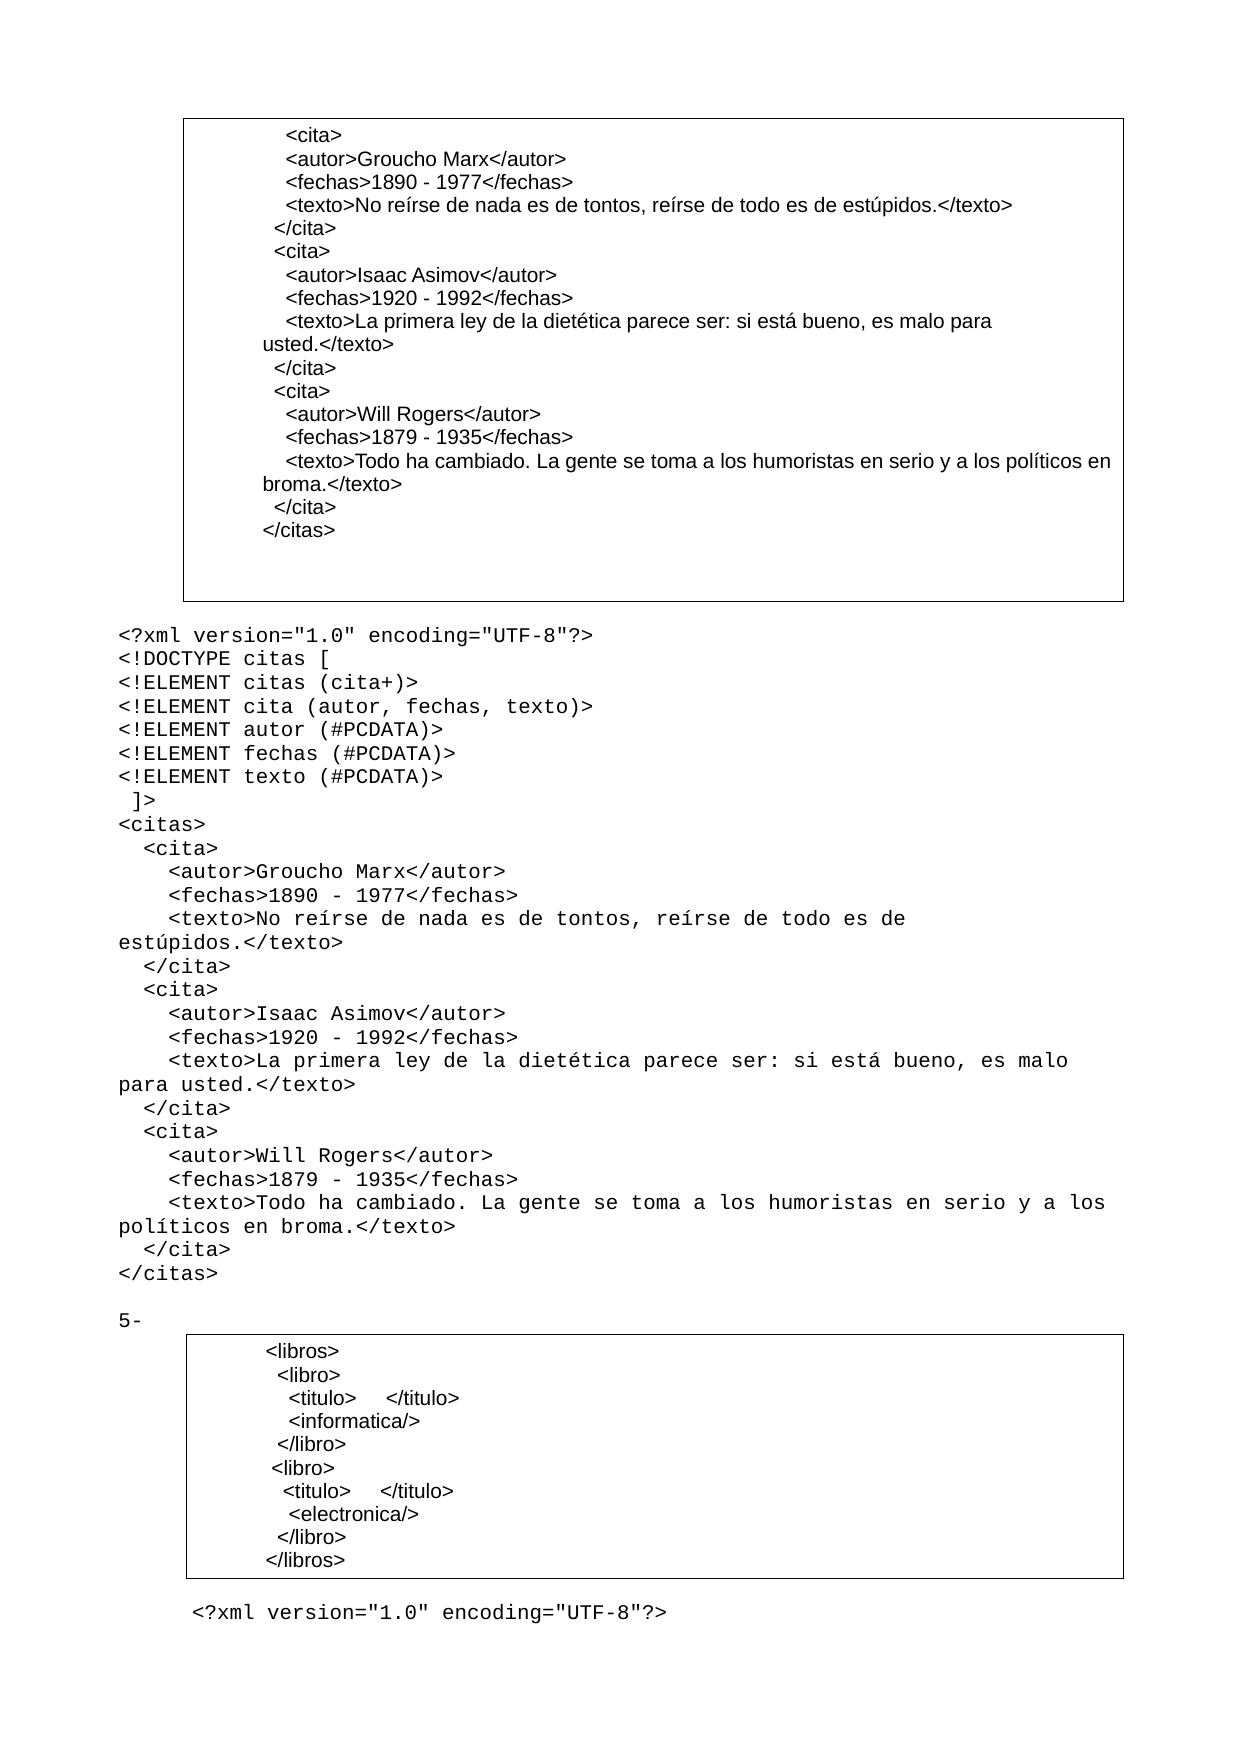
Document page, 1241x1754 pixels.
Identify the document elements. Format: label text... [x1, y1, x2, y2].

list <?xml version="1.0" encoding="UTF-8"?> [162, 1602, 1122, 1625]
text <autor>Will Rogers</autor> [118, 1145, 1122, 1168]
text <texto>Todo ha cambiado. La gente se toma a los humoristas en serio y a los políticos en broma.</texto> [118, 1192, 1122, 1239]
text <autor>Groucho Marx</autor> [118, 861, 1122, 885]
text <fechas>1879 - 1935</fechas> [118, 1168, 1122, 1192]
text <!ELEMENT citas (cita+)> [118, 672, 1122, 696]
table_header <cita> <autor>Groucho Marx</autor> <fechas>1890 - 1977</fechas> <texto>No reírse de nada es de tontos, reírse de todo es de estúpidos.</texto> </cita> <cita> <autor>Isaac Asimov</autor> <fechas>1920 - 1992</fechas> <texto>La primera ley de la dietética parece ser: si está bueno, es malo para usted.</texto> </cita> <cita> <autor>Will Rogers</autor> <fechas>1879 - 1935</fechas> <texto>Todo ha cambiado. La gente se toma a los humoristas en serio y a los políticos en broma.</texto> </cita> </citas> [184, 119, 1123, 601]
text <!DOCTYPE citas [ [118, 648, 1122, 672]
text <fechas>1920 - 1992</fechas> [118, 1027, 1122, 1050]
text <!ELEMENT autor (#PCDATA)> [118, 719, 1122, 743]
text </cita> [118, 956, 1122, 979]
text <!ELEMENT texto (#PCDATA)> [118, 767, 1122, 790]
text <cita> [118, 837, 1122, 861]
text </cita> [118, 1239, 1122, 1263]
text <cita> [118, 1121, 1122, 1145]
text </cita> [118, 1098, 1122, 1121]
text <!ELEMENT fechas (#PCDATA)> [118, 743, 1122, 767]
table_header <libros> <libro> <titulo> </titulo> <informatica/> </libro> <libro> <titulo> </titulo> <electronica/> </libro> </libros> [187, 1335, 1123, 1578]
text 5- [118, 1310, 1122, 1334]
text <?xml version="1.0" encoding="UTF-8"?> [118, 625, 1122, 648]
text ]> [118, 790, 1122, 814]
text <citas> [118, 814, 1122, 837]
text <texto>No reírse de nada es de tontos, reírse de todo es de estúpidos.</texto> [118, 908, 1122, 956]
text <fechas>1890 - 1977</fechas> [118, 885, 1122, 908]
text <autor>Isaac Asimov</autor> [118, 1003, 1122, 1027]
text </citas> [118, 1263, 1122, 1287]
text <!ELEMENT cita (autor, fechas, texto)> [118, 696, 1122, 719]
text <texto>La primera ley de la dietética parece ser: si está bueno, es malo para usted.</texto> [118, 1050, 1122, 1098]
text <cita> [118, 979, 1122, 1003]
